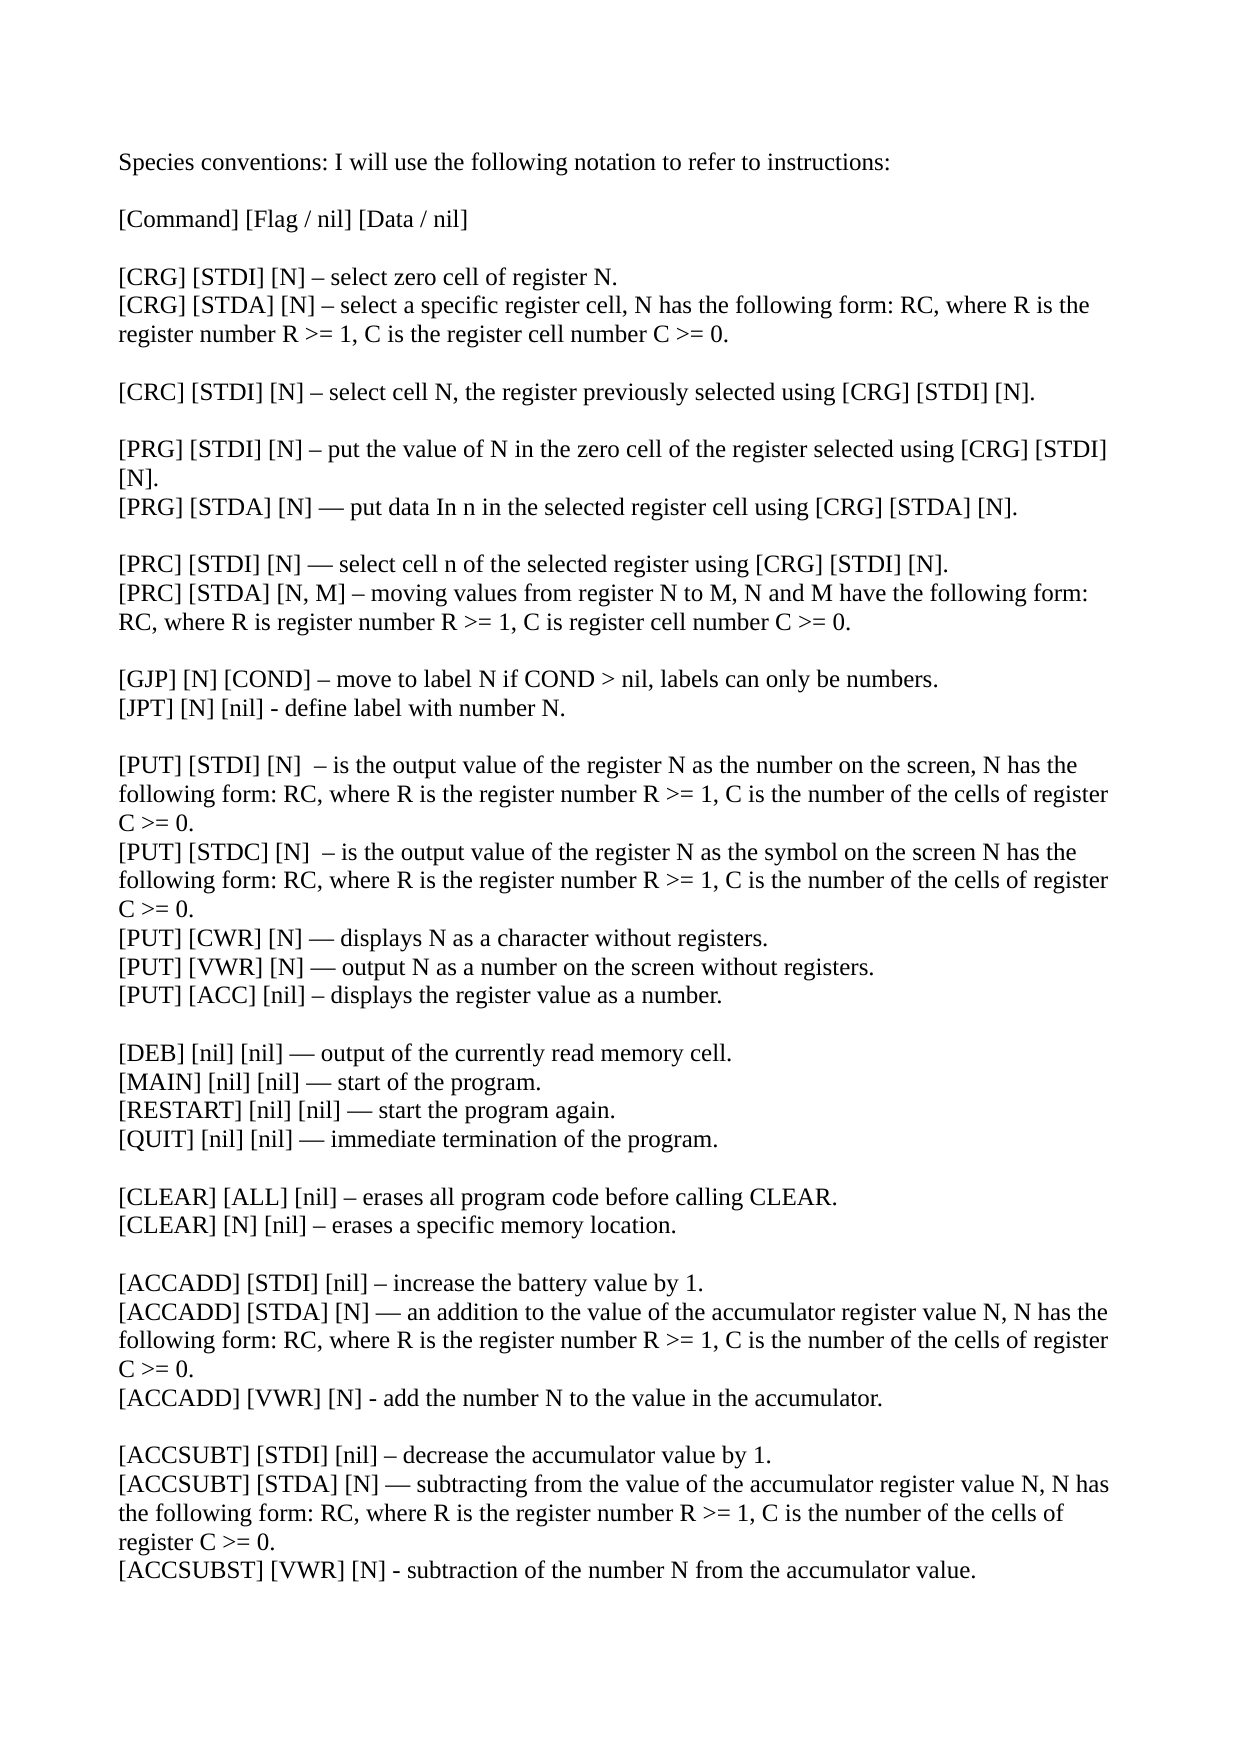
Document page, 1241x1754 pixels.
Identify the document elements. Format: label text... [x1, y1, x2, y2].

text [PUT] [ACC] [nil] – displays the register value as a number. [118, 981, 1122, 1009]
text [PUT] [CWR] [N] — displays N as a character without registers. [118, 923, 1122, 952]
text [PUT] [STDC] [N] – is the output value of the register N as the symbol on the screen N has the following form: RC, where R is the register number R >= 1, C is the number of the cells of register C >= 0. [118, 837, 1122, 923]
text [JPT] [N] [nil] - define label with number N. [118, 693, 1122, 722]
text [PRC] [STDA] [N, M] – moving values from register N to M, N and M have the following form: RC, where R is register number R >= 1, C is register cell number C >= 0. [118, 578, 1122, 636]
text [CLEAR] [ALL] [nil] – erases all program code before calling CLEAR. [118, 1182, 1122, 1211]
text [MAIN] [nil] [nil] — start of the program. [118, 1067, 1122, 1096]
text [ACCADD] [STDA] [N] — an addition to the value of the accumulator register value N, N has the following form: RC, where R is the register number R >= 1, C is the number of the cells of register C >= 0. [118, 1297, 1122, 1383]
text [ACCSUBT] [STDI] [nil] – decrease the accumulator value by 1. [118, 1441, 1122, 1469]
text [ACCADD] [VWR] [N] - add the number N to the value in the accumulator. [118, 1383, 1122, 1412]
text [PRC] [STDI] [N] — select cell n of the selected register using [CRG] [STDI] [N]. [118, 549, 1122, 578]
text [DEB] [nil] [nil] — output of the currently read memory cell. [118, 1038, 1122, 1067]
text [ACCSUBST] [VWR] [N] - subtraction of the number N from the accumulator value. [118, 1556, 1122, 1584]
text [QUIT] [nil] [nil] — immediate termination of the program. [118, 1124, 1122, 1153]
text [CRC] [STDI] [N] – select cell N, the register previously selected using [CRG] [STDI] [N]. [118, 377, 1122, 406]
text [ACCSUBT] [STDA] [N] — subtracting from the value of the accumulator register value N, N has the following form: RC, where R is the register number R >= 1, C is the number of the cells of register C >= 0. [118, 1469, 1122, 1556]
text [PUT] [VWR] [N] — output N as a number on the screen without registers. [118, 952, 1122, 981]
text [PRG] [STDI] [N] – put the value of N in the zero cell of the register selected using [CRG] [STDI] [N]. [118, 434, 1122, 492]
text [RESTART] [nil] [nil] — start the program again. [118, 1096, 1122, 1124]
text [PRG] [STDA] [N] — put data In n in the selected register cell using [CRG] [STDA] [N]. [118, 492, 1122, 521]
text [CRG] [STDA] [N] – select a specific register cell, N has the following form: RC, where R is the register number R >= 1, C is the register cell number C >= 0. [118, 291, 1122, 348]
text [CLEAR] [N] [nil] – erases a specific memory location. [118, 1211, 1122, 1239]
text [GJP] [N] [COND] – move to label N if COND > nil, labels can only be numbers. [118, 664, 1122, 693]
text [ACCADD] [STDI] [nil] – increase the battery value by 1. [118, 1268, 1122, 1297]
text [CRG] [STDI] [N] – select zero cell of register N. [118, 262, 1122, 291]
text Species conventions: I will use the following notation to refer to instructions: [118, 147, 1122, 176]
text [Command] [Flag / nil] [Data / nil] [118, 204, 1122, 233]
text [PUT] [STDI] [N] – is the output value of the register N as the number on the screen, N has the following form: RC, where R is the register number R >= 1, C is the number of the cells of register C >= 0. [118, 751, 1122, 837]
